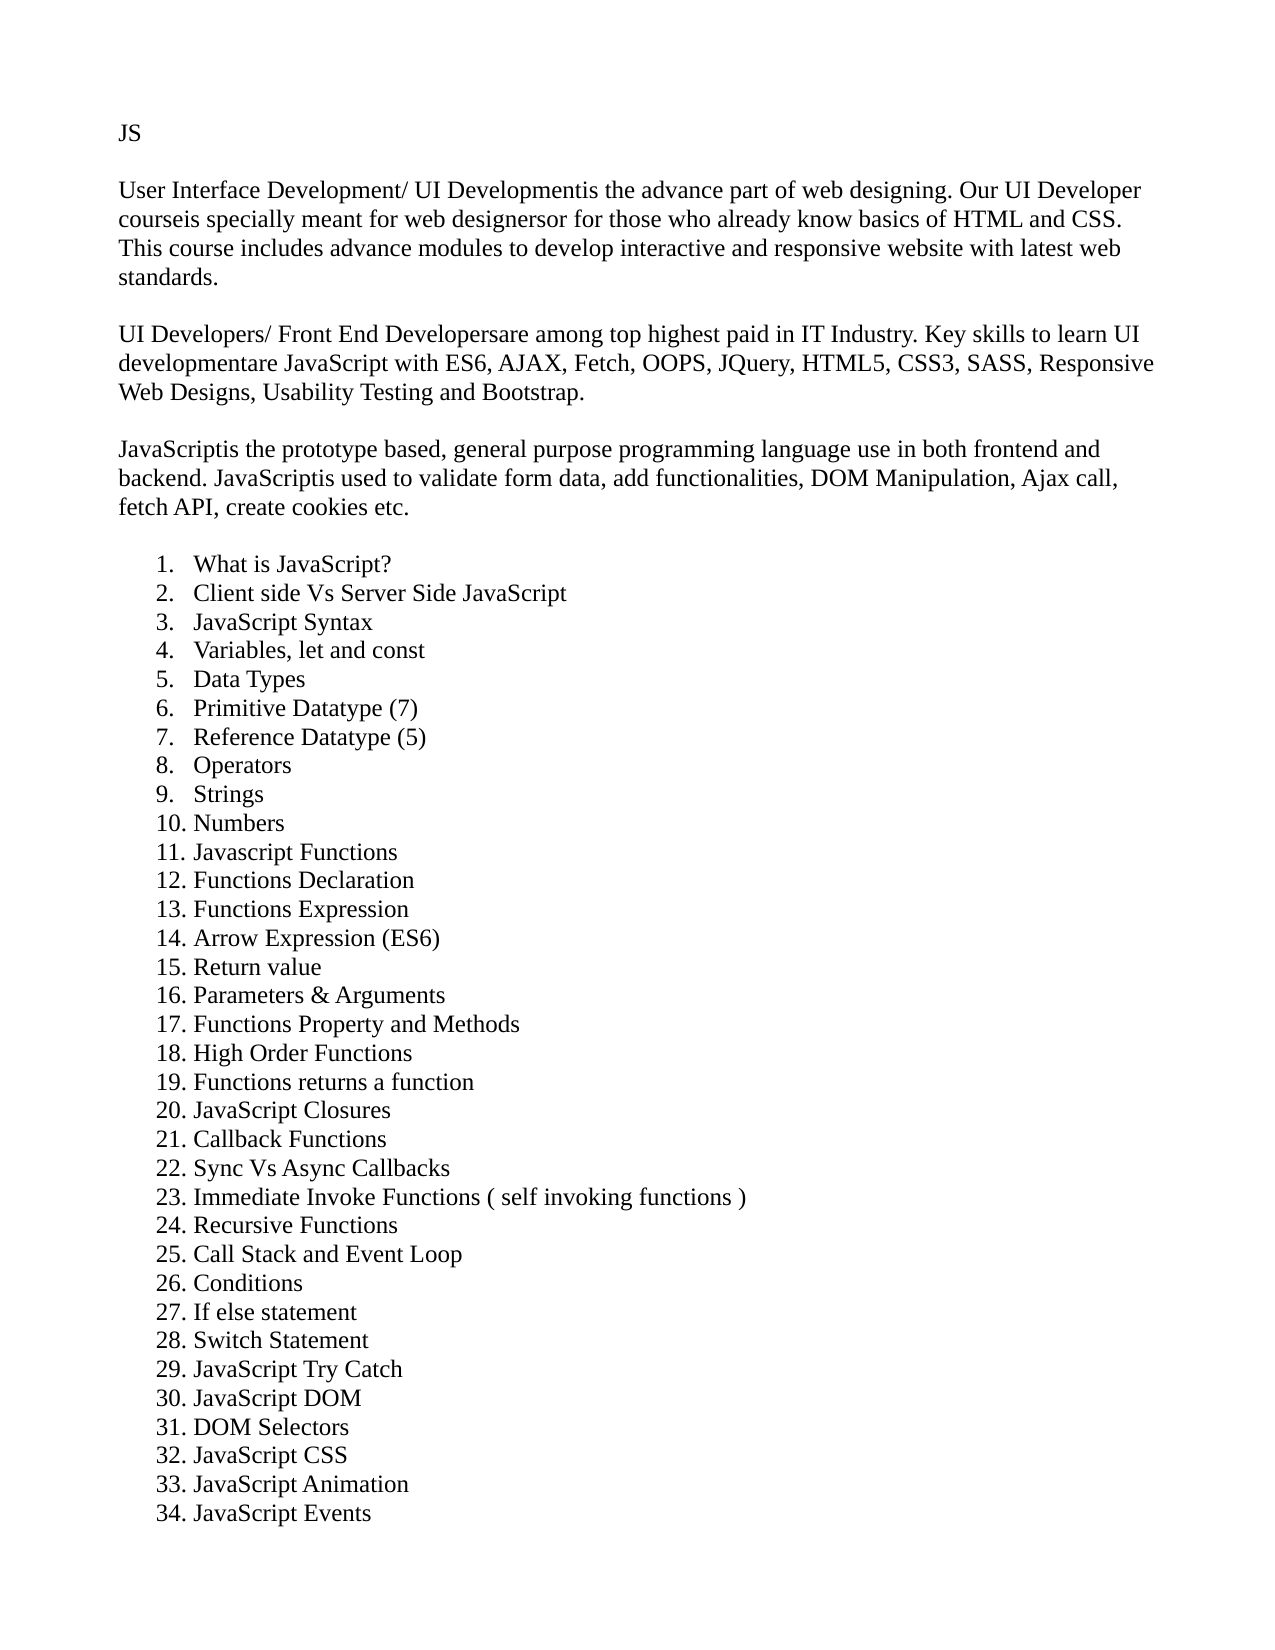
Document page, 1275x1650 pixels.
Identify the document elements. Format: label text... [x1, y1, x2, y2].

list Operators [156, 751, 1157, 779]
list Immediate Invoke Functions ( self invoking functions ) [156, 1182, 1157, 1211]
list JavaScript CSS [156, 1441, 1157, 1469]
text User Interface Development/ UI Developmentis the advance part of web designing. Our UI Developer courseis specially meant for web designersor for those who already know basics of HTML and CSS. This course includes advance modules to develop interactive and responsive website with latest web standards. [118, 176, 1157, 291]
list Primitive Datatype (7) [156, 693, 1157, 722]
list Data Types [156, 664, 1157, 693]
list Sync Vs Async Callbacks [156, 1153, 1157, 1182]
list Variables, let and const [156, 636, 1157, 664]
list Numbers [156, 808, 1157, 837]
list Javascript Functions [156, 837, 1157, 866]
list Arrow Expression (ES6) [156, 923, 1157, 952]
list JavaScript Syntax [156, 607, 1157, 636]
text UI Developers/ Front End Developersare among top highest paid in IT Industry. Key skills to learn UI developmentare JavaScript with ES6, AJAX, Fetch, OOPS, JQuery, HTML5, CSS3, SASS, Responsive Web Designs, Usability Testing and Bootstrap. [118, 319, 1157, 406]
list What is JavaScript? [156, 549, 1157, 578]
list JavaScript Animation [156, 1469, 1157, 1498]
text JavaScriptis the prototype based, general purpose programming language use in both frontend and backend. JavaScriptis used to validate form data, add functionalities, DOM Manipulation, Ajax call, fetch API, create cookies etc. [118, 434, 1157, 521]
list Parameters & Arguments [156, 981, 1157, 1009]
list Functions Declaration [156, 866, 1157, 894]
list Functions Expression [156, 894, 1157, 923]
list Return value [156, 952, 1157, 981]
list Reference Datatype (5) [156, 722, 1157, 751]
list JavaScript Events [156, 1498, 1157, 1527]
list JavaScript Try Catch [156, 1354, 1157, 1383]
list Switch Statement [156, 1326, 1157, 1354]
list Recursive Functions [156, 1211, 1157, 1239]
list Functions Property and Methods [156, 1009, 1157, 1038]
list Callback Functions [156, 1124, 1157, 1153]
list DOM Selectors [156, 1412, 1157, 1441]
list Functions returns a function [156, 1067, 1157, 1096]
text JS [118, 118, 1157, 147]
list High Order Functions [156, 1038, 1157, 1067]
list JavaScript Closures [156, 1096, 1157, 1124]
list Client side Vs Server Side JavaScript [156, 578, 1157, 607]
list JavaScript DOM [156, 1383, 1157, 1412]
list Strings [156, 779, 1157, 808]
list Call Stack and Event Loop [156, 1239, 1157, 1268]
list If else statement [156, 1297, 1157, 1326]
list Conditions [156, 1268, 1157, 1297]
